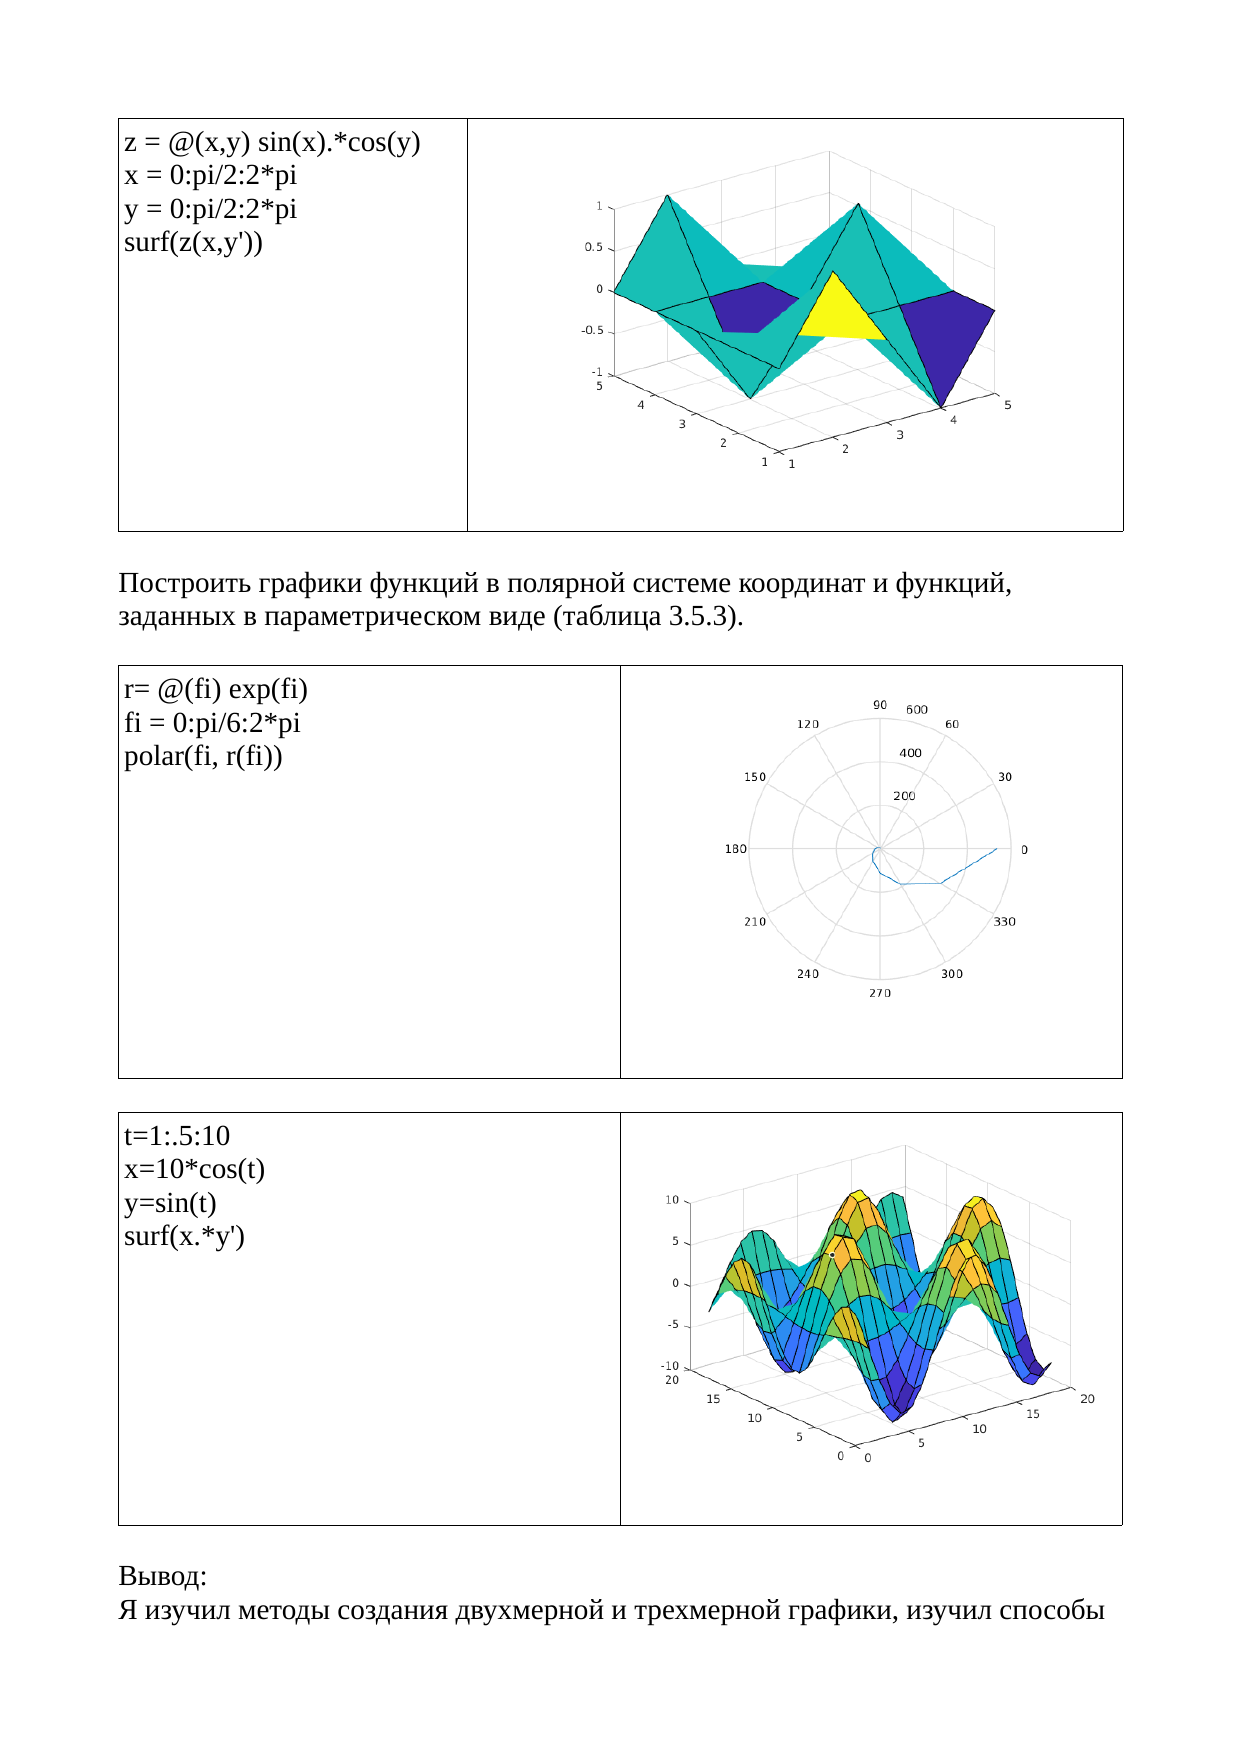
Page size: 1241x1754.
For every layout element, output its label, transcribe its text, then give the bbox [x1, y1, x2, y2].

table_header [621, 666, 1122, 1078]
text Построить графики функций в полярной системе координат и функций, заданных в параметрическом виде (таблица 3.5.3). [118, 565, 1122, 632]
picture [625, 671, 1117, 1039]
picture [549, 123, 1041, 492]
text Я изучил методы создания двухмерной и трехмерной графики, изучил способы [118, 1592, 1122, 1626]
table_header z = @(x,y) sin(x).*cos(y) x = 0:pi/2:2*pi y = 0:pi/2:2*pi surf(z(x,y')) [119, 119, 467, 531]
table_header t=1:.5:10 x=10*cos(t) y=sin(t) surf(x.*y') [119, 1113, 620, 1525]
table_header [621, 1113, 1122, 1525]
table_header [468, 119, 1123, 531]
table_header r= @(fi) exp(fi) fi = 0:pi/6:2*pi polar(fi, r(fi)) [119, 666, 620, 1078]
picture [625, 1117, 1117, 1486]
text Вывод: [118, 1558, 1122, 1592]
